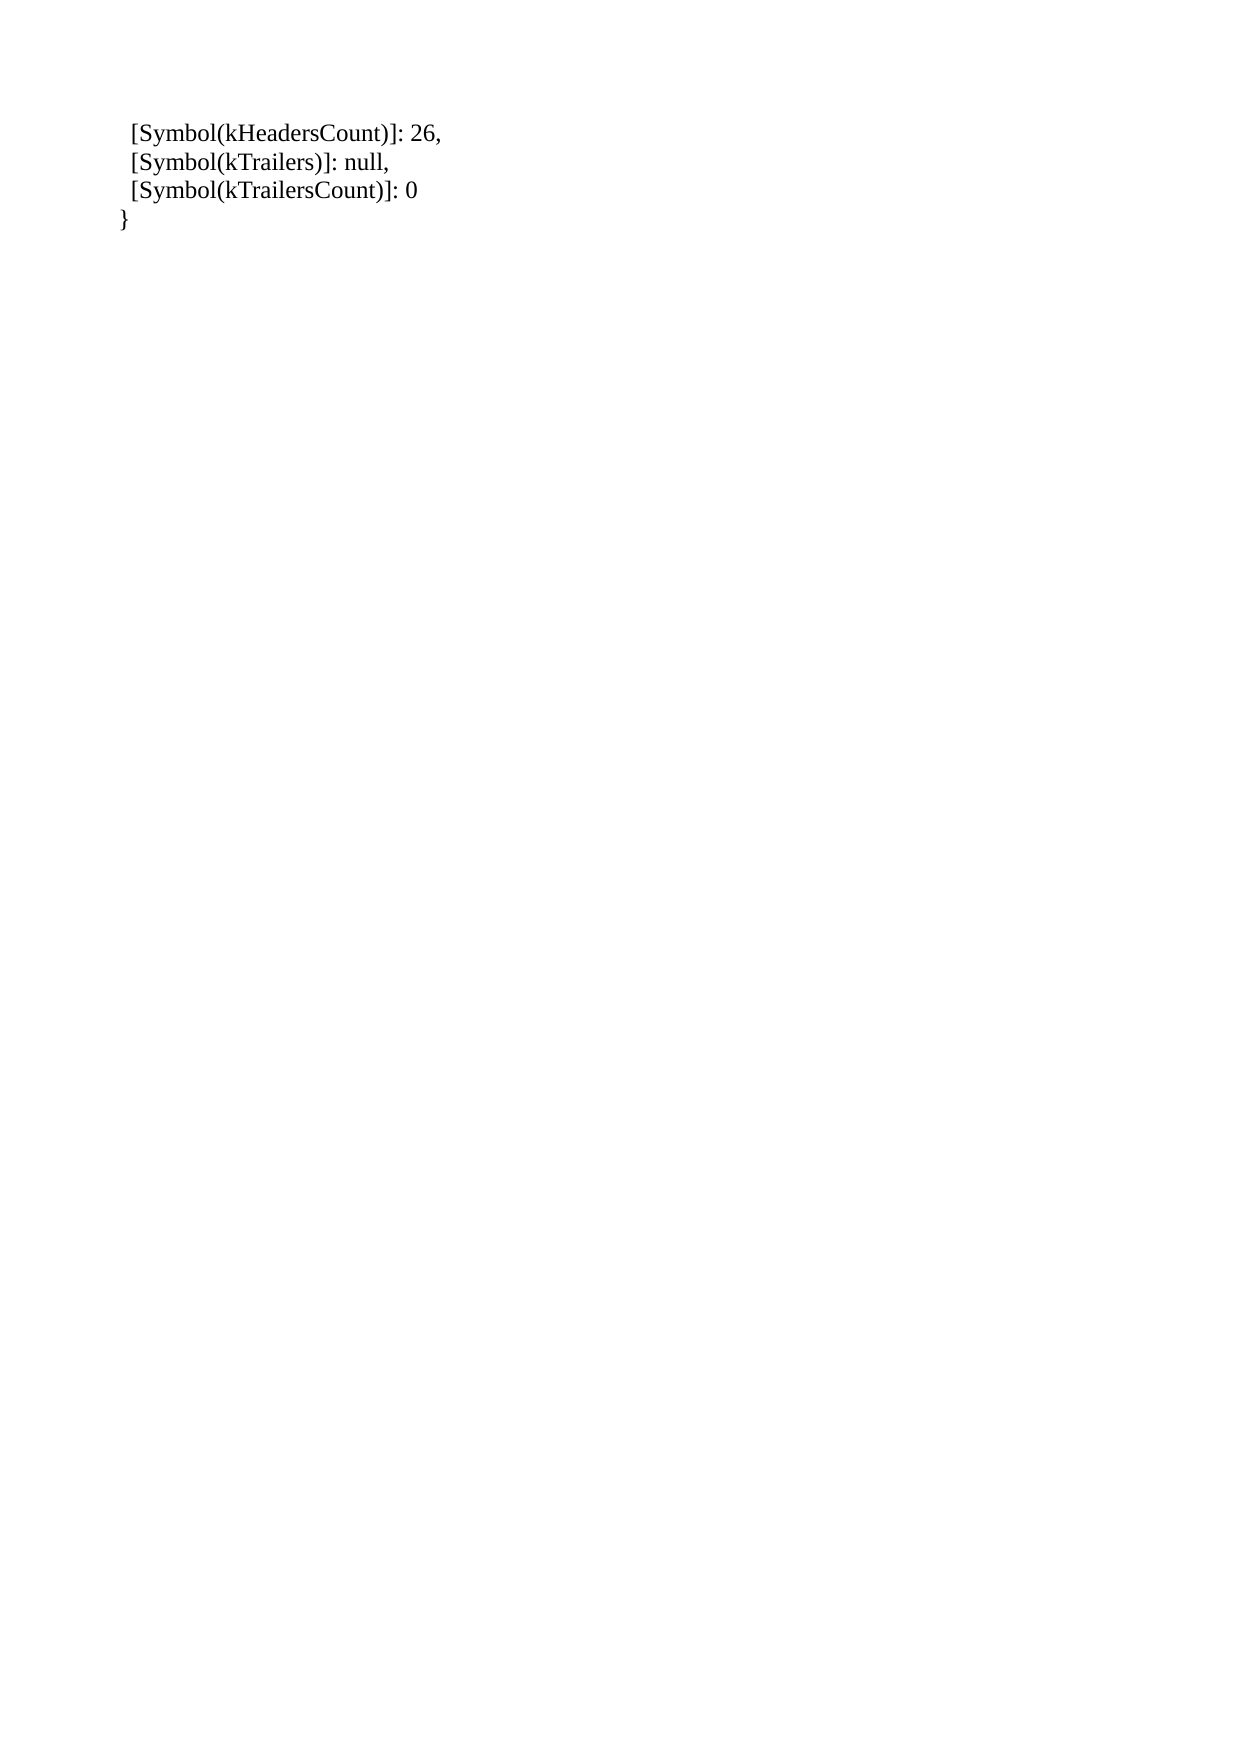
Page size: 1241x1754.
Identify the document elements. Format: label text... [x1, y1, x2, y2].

text [Symbol(kTrailersCount)]: 0 [118, 176, 1122, 204]
text } [118, 204, 1122, 233]
text [Symbol(kTrailers)]: null, [118, 147, 1122, 176]
text [Symbol(kHeadersCount)]: 26, [118, 118, 1122, 147]
